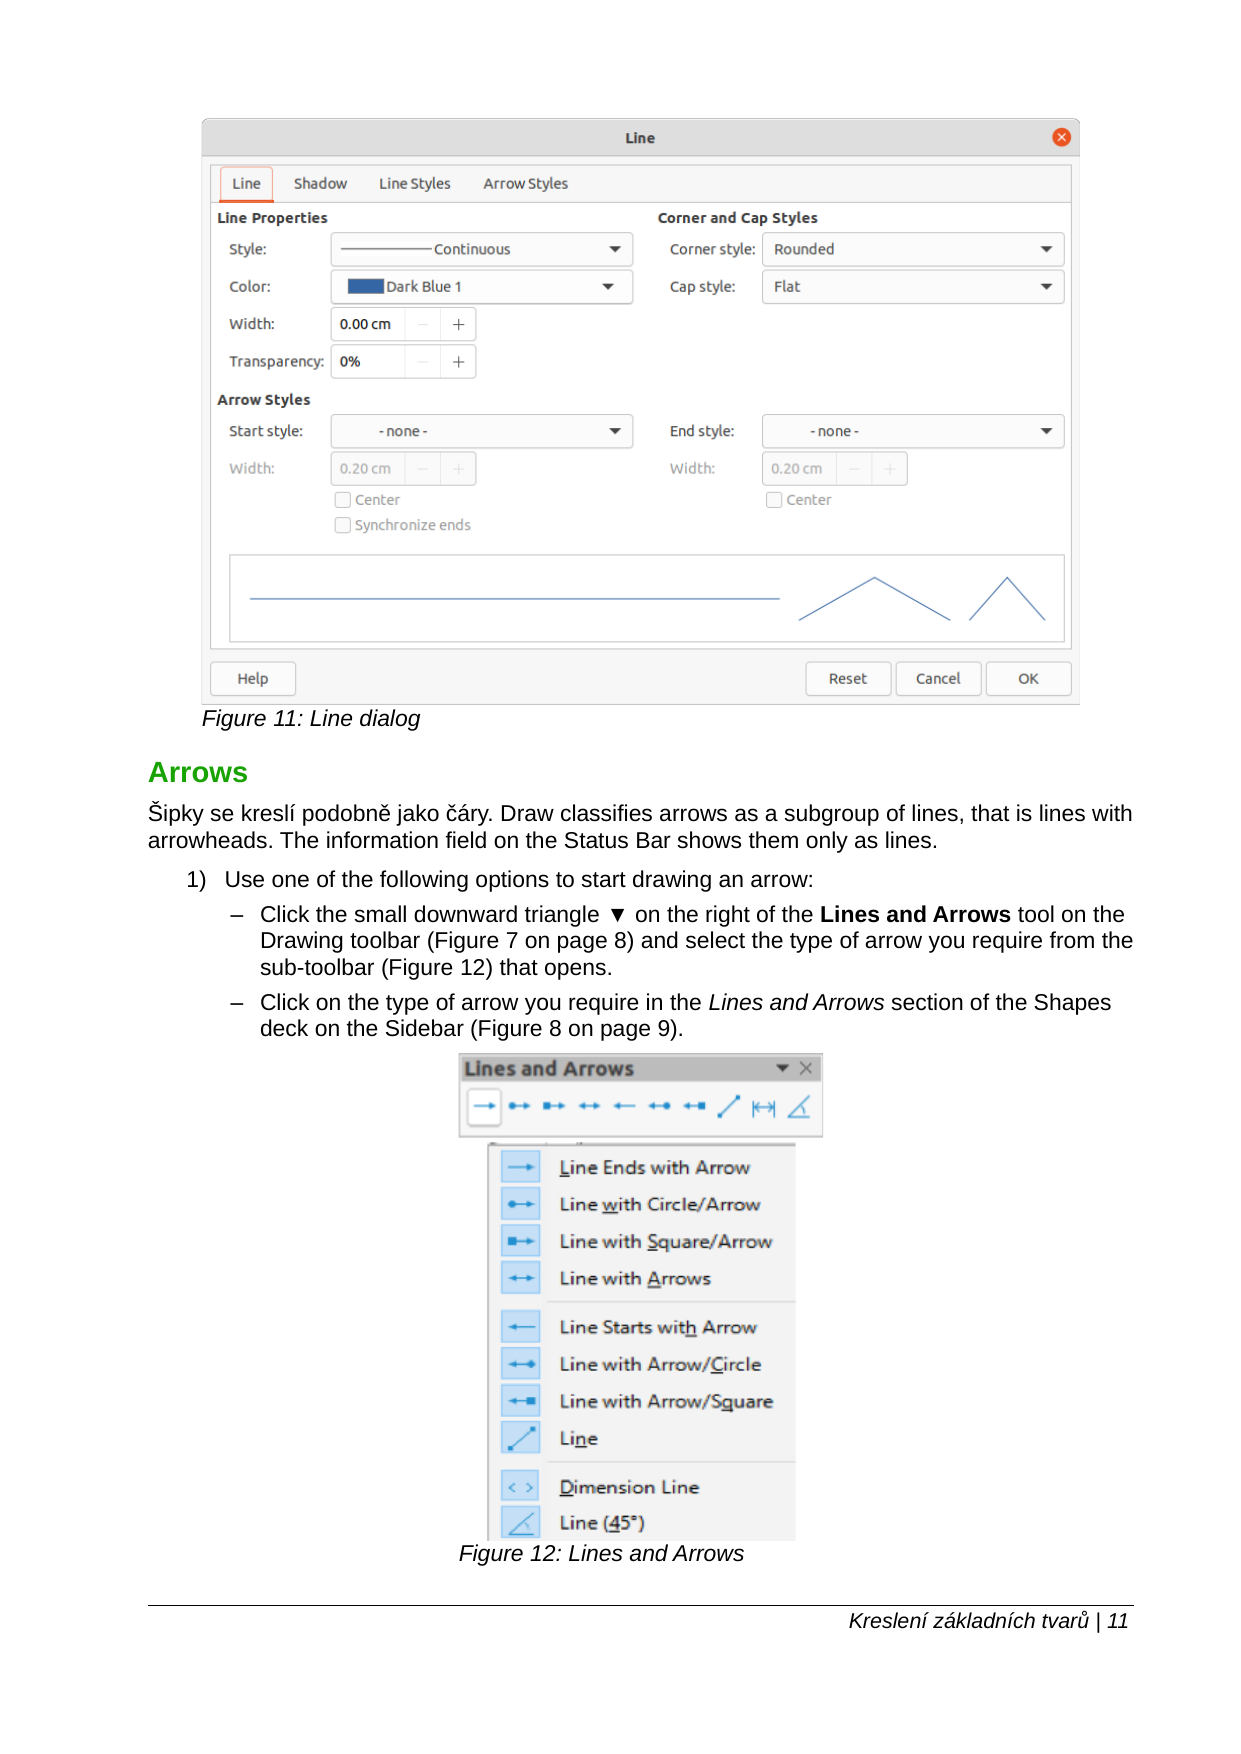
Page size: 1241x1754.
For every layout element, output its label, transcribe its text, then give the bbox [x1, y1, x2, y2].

picture [458, 1053, 824, 1541]
subtitle Arrows [148, 755, 1134, 788]
list Click on the type of arrow you require in the Lines and Arrows section of the Shapes deck on the Sidebar (Figure 8 on page 9). [230, 989, 1134, 1041]
list Use one of the following options to start drawing an arrow: [207, 866, 1134, 892]
list Click the small downward triangle ▼ on the right of the Lines and Arrows tool on the Drawing toolbar (Figure 7 on page 8) and select the type of arrow you require from the sub-toolbar (Figure 12) that opens. [230, 901, 1134, 980]
text Figure 11: Line dialog [202, 705, 1080, 731]
text Figure 12: Lines and Arrows [458, 1541, 823, 1567]
text Šipky se kreslí podobně jako čáry. Draw classifies arrows as a subgroup of lines, that is lines with arrowheads. The information field on the Status Bar shows them only as lines. [148, 800, 1134, 853]
picture [201, 118, 1080, 705]
